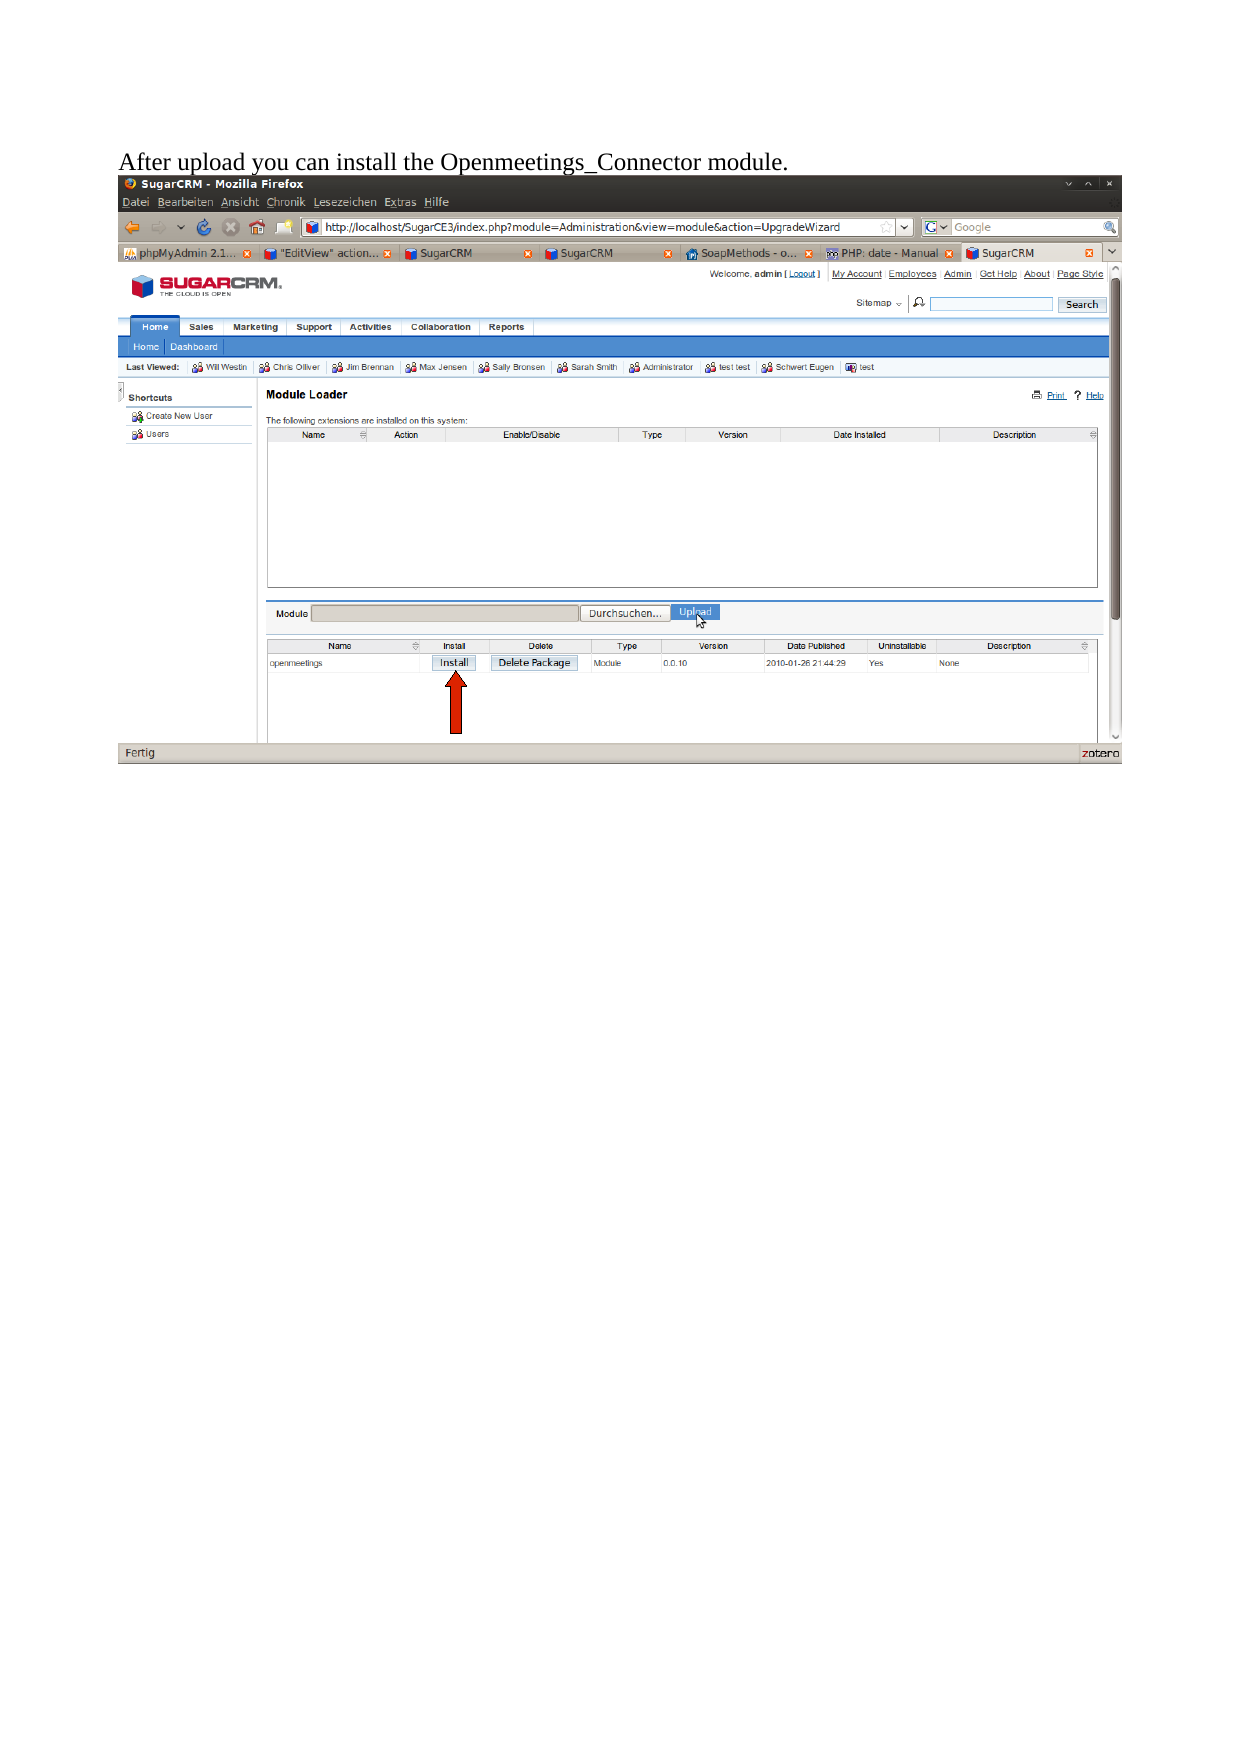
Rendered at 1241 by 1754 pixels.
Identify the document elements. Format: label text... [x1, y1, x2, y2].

picture [118, 175, 1122, 764]
text After upload you can install the Openmeetings_Connector module. [118, 147, 1122, 175]
